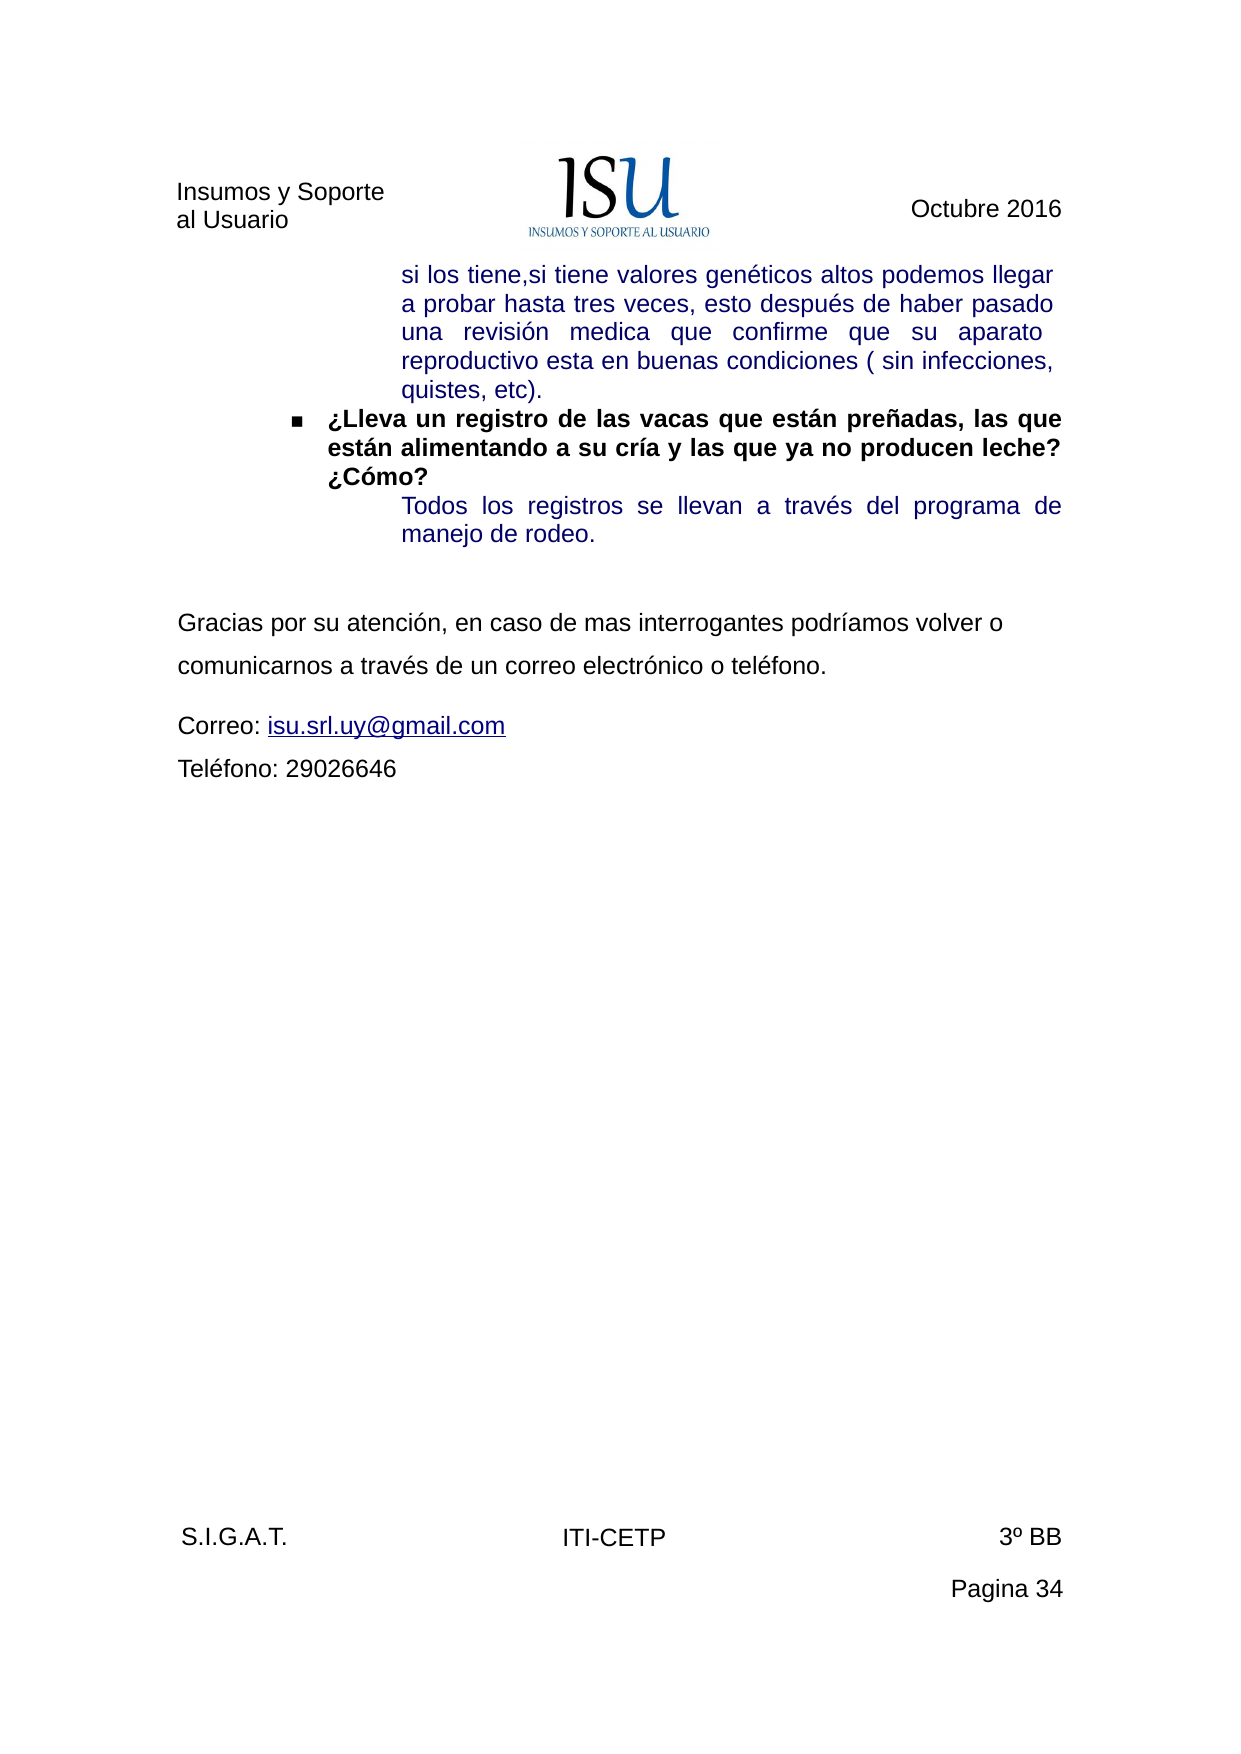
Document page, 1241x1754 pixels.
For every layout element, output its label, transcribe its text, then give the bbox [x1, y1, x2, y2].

text Correo: isu.srl.uy@gmail.com [177, 711, 1063, 739]
list Todos los registros se llevan a través del programa de manejo de rodeo. [290, 491, 1063, 548]
list ¿Lleva un registro de las vacas que están preñadas, las que están alimentando a su cría y las que ya no producen leche?¿Cómo? [290, 403, 1063, 491]
picture [517, 138, 723, 252]
list si los tiene,si tiene valores genéticos altos podemos llegar a probar hasta tres veces, esto después de haber pasado una revisión medica que confirme que su aparato reproductivo esta en buenas condiciones ( sin infecciones, quistes, etc). [290, 260, 1063, 403]
text Gracias por su atención, en caso de mas interrogantes podríamos volver o comunicarnos a través de un correo electrónico o teléfono. [177, 608, 1063, 680]
text Teléfono: 29026646 [177, 754, 1063, 783]
